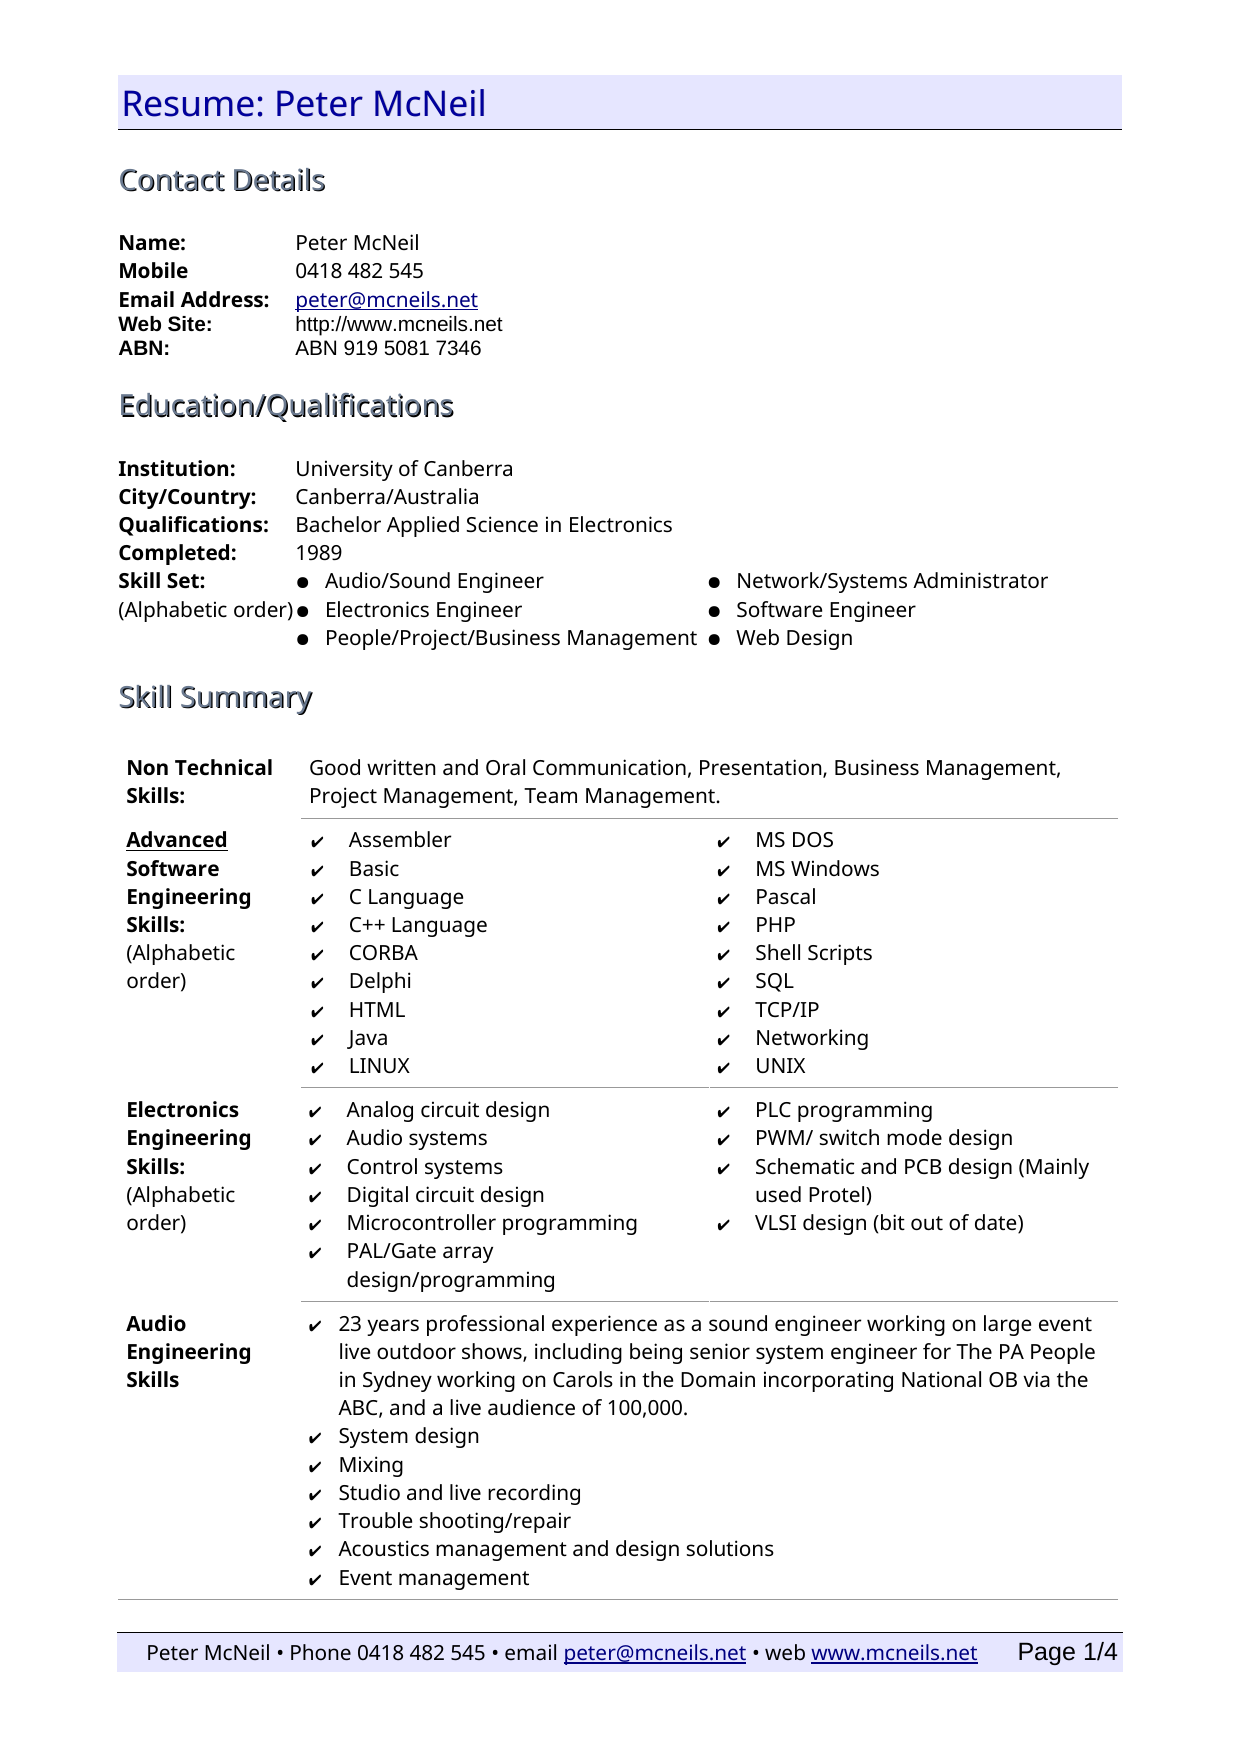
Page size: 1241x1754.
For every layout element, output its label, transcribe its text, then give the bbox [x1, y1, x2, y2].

table_cell http://www.mcneils.net [295, 313, 1118, 336]
table_cell ABN 919 5081 7346 [295, 336, 1118, 359]
table_header Non Technical Skills: [118, 746, 301, 818]
subtitle Contact Details [118, 159, 1122, 199]
table_cell Email Address: [118, 285, 295, 313]
table_header Skill Set: (Alphabetic order) [118, 567, 295, 651]
table_header Good written and Oral Communication, Presentation, Business Management, Project Management, Team Management. [301, 746, 1118, 818]
table_header Institution: [118, 454, 295, 482]
table_cell ABN: [118, 336, 295, 359]
table_header Peter McNeil [295, 228, 1118, 256]
table_cell MS DOS MS Windows Pascal PHP Shell Scripts SQL TCP/IP Networking UNIX [710, 819, 1118, 1087]
table_cell Electronics Engineering Skills: (Alphabetic order) [118, 1088, 301, 1301]
table_header Network/Systems Administrator Software Engineer Web Design [707, 567, 1118, 651]
table_cell Mobile [118, 256, 295, 285]
subtitle Skill Summary [118, 676, 1122, 716]
table_header Audio/Sound Engineer Electronics Engineer People/Project/Business Management [295, 567, 707, 651]
table_cell Web Site: [118, 313, 295, 336]
table_cell Completed: [118, 538, 295, 567]
table_cell Canberra/Australia [295, 482, 1118, 510]
table_cell Qualifications: [118, 510, 295, 538]
table_cell Audio Engineering Skills [118, 1301, 301, 1599]
table_cell 23 years professional experience as a sound engineer working on large event live outdoor shows, including being senior system engineer for The PA People in Sydney working on Carols in the Domain incorporating National OB via the ABC, and a live audience of 100,000. System design Mixing Studio and live recording Trouble shooting/repair Acoustics management and design solutions Event management [301, 1302, 1118, 1599]
table_cell 1989 [295, 538, 1118, 567]
table_header Name: [118, 228, 295, 256]
table_cell PLC programming PWM/ switch mode design Schematic and PCB design (Mainly used Protel) VLSI design (bit out of date) [710, 1088, 1118, 1301]
table_header University of Canberra [295, 454, 1118, 482]
table_cell Bachelor Applied Science in Electronics [295, 510, 1118, 538]
table_cell Analog circuit design Audio systems Control systems Digital circuit design Microcontroller programming PAL/Gate array design/programming [301, 1088, 709, 1301]
table_cell Assembler Basic C Language C++ Language CORBA Delphi HTML Java LINUX [301, 819, 709, 1087]
table_cell 0418 482 545 [295, 256, 1118, 285]
subtitle Education/Qualifications [118, 384, 1122, 424]
table_cell Advanced Software Engineering Skills: (Alphabetic order) [118, 818, 301, 1087]
table_cell City/Country: [118, 482, 295, 510]
table_cell peter@mcneils.net [295, 285, 1118, 313]
